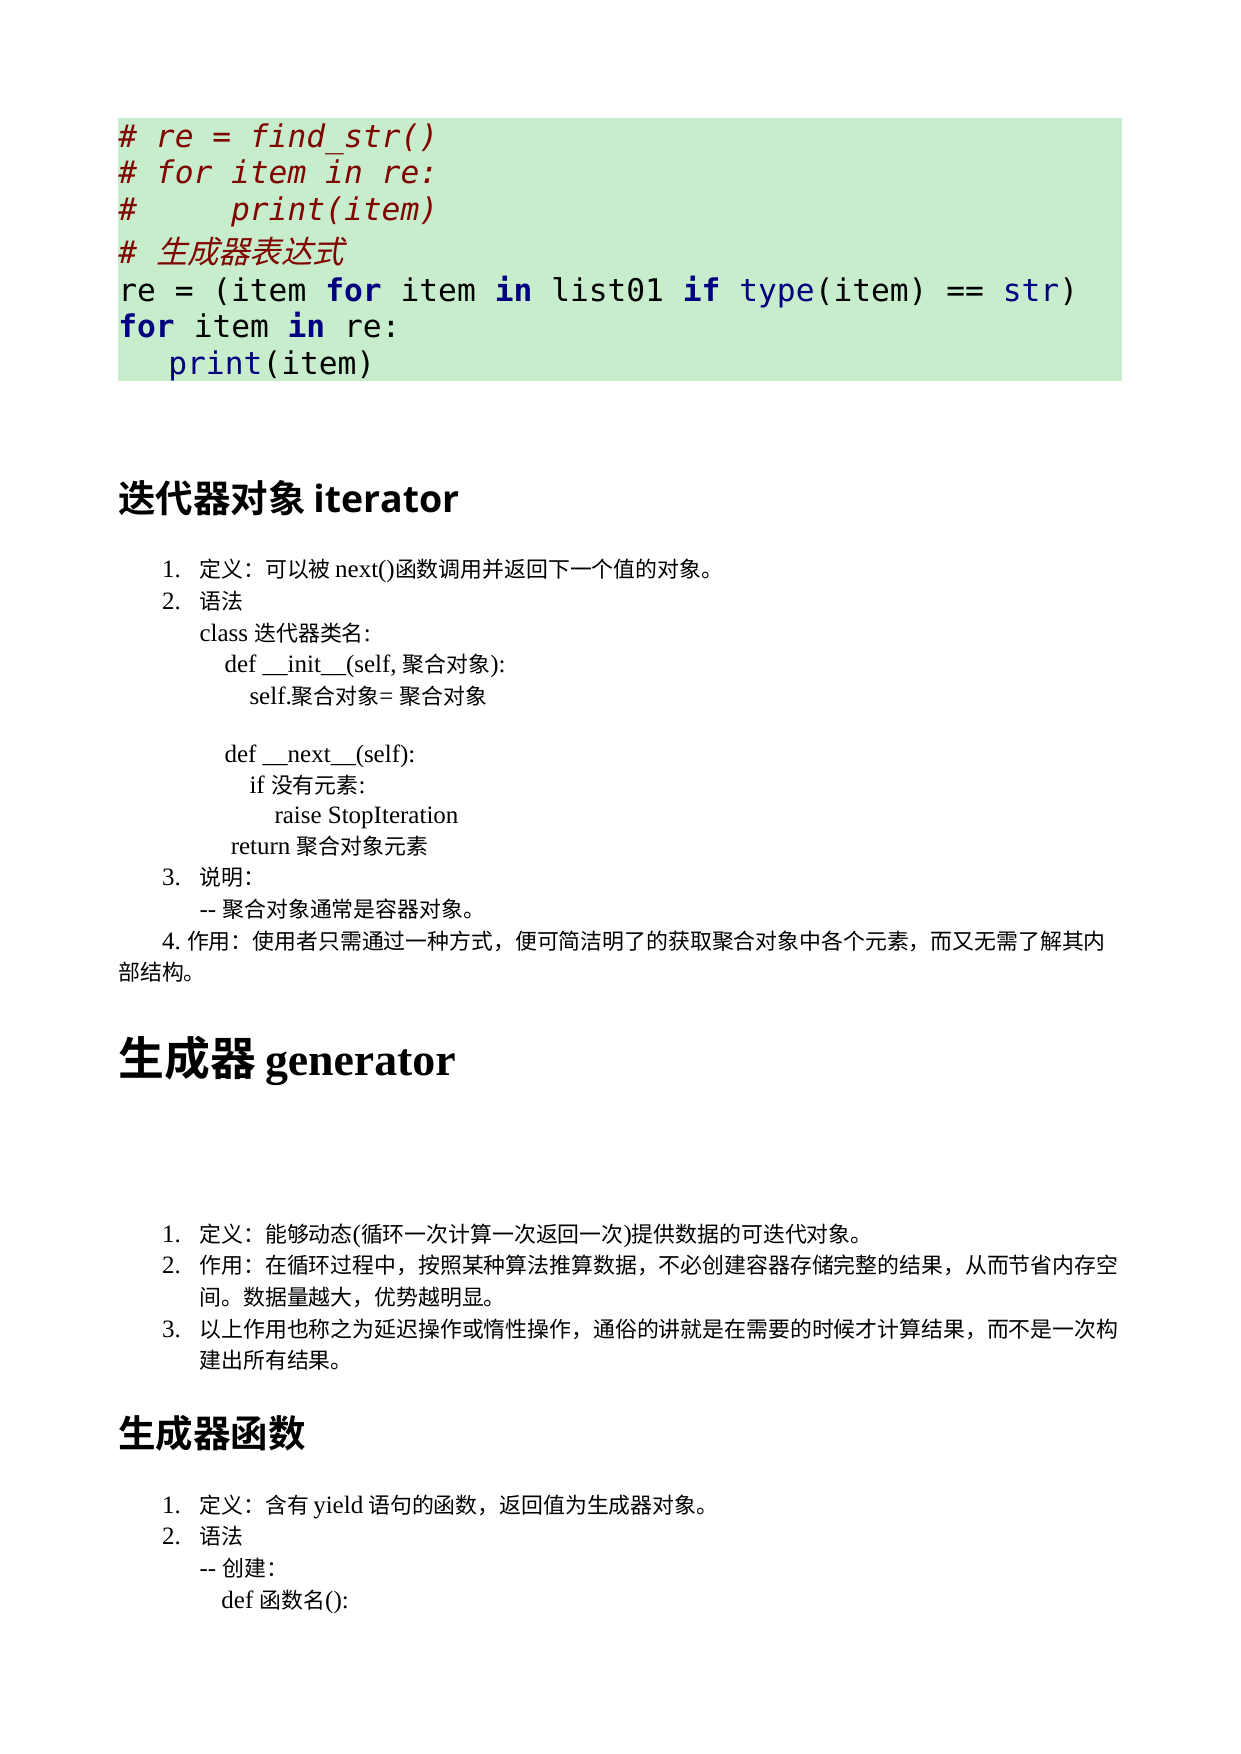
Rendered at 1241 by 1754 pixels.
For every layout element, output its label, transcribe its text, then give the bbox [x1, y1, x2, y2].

list class 迭代器类名: [156, 616, 1122, 647]
text # 生成器表达式 [118, 227, 1122, 272]
text 4. 作用：使用者只需通过一种方式，便可简洁明了的获取聚合对象中各个元素，而又无需了解其内部结构。 [118, 924, 1122, 987]
list 语法 [162, 584, 1122, 616]
text re = (item for item in list01 if type(item) == str) [118, 272, 1122, 309]
text for item in re: [118, 309, 1122, 345]
list def 函数名(): [221, 1583, 1122, 1614]
list 语法 [162, 1519, 1122, 1551]
text # re = find_str() [118, 118, 1122, 154]
list def __init__(self, 聚合对象): [156, 647, 1122, 679]
subtitle 迭代器对象iterator [118, 469, 1122, 523]
text # for item in re: [118, 154, 1122, 191]
list if 没有元素: [156, 768, 1122, 800]
list self.聚合对象= 聚合对象 [156, 679, 1122, 711]
list raise StopIteration [156, 800, 1122, 829]
subtitle 生成器generator [118, 1022, 1122, 1089]
list -- 创建： [199, 1551, 1122, 1583]
list return 聚合对象元素 [156, 829, 1122, 860]
list 定义：能够动态(循环一次计算一次返回一次)提供数据的可迭代对象。 [162, 1217, 1122, 1248]
text print(item) [118, 345, 1122, 381]
list 定义：可以被next()函数调用并返回下一个值的对象。 [162, 552, 1122, 584]
list -- 聚合对象通常是容器对象。 [199, 892, 1122, 924]
text # print(item) [118, 191, 1122, 227]
list 定义：含有yield语句的函数，返回值为生成器对象。 [162, 1488, 1122, 1519]
subtitle 生成器函数 [118, 1404, 1122, 1458]
list def __next__(self): [156, 739, 1122, 768]
list 以上作用也称之为延迟操作或惰性操作，通俗的讲就是在需要的时候才计算结果，而不是一次构建出所有结果。 [162, 1312, 1122, 1375]
list 作用：在循环过程中，按照某种算法推算数据，不必创建容器存储完整的结果，从而节省内存空间。数据量越大，优势越明显。 [162, 1248, 1122, 1312]
list 说明： [162, 860, 1122, 892]
